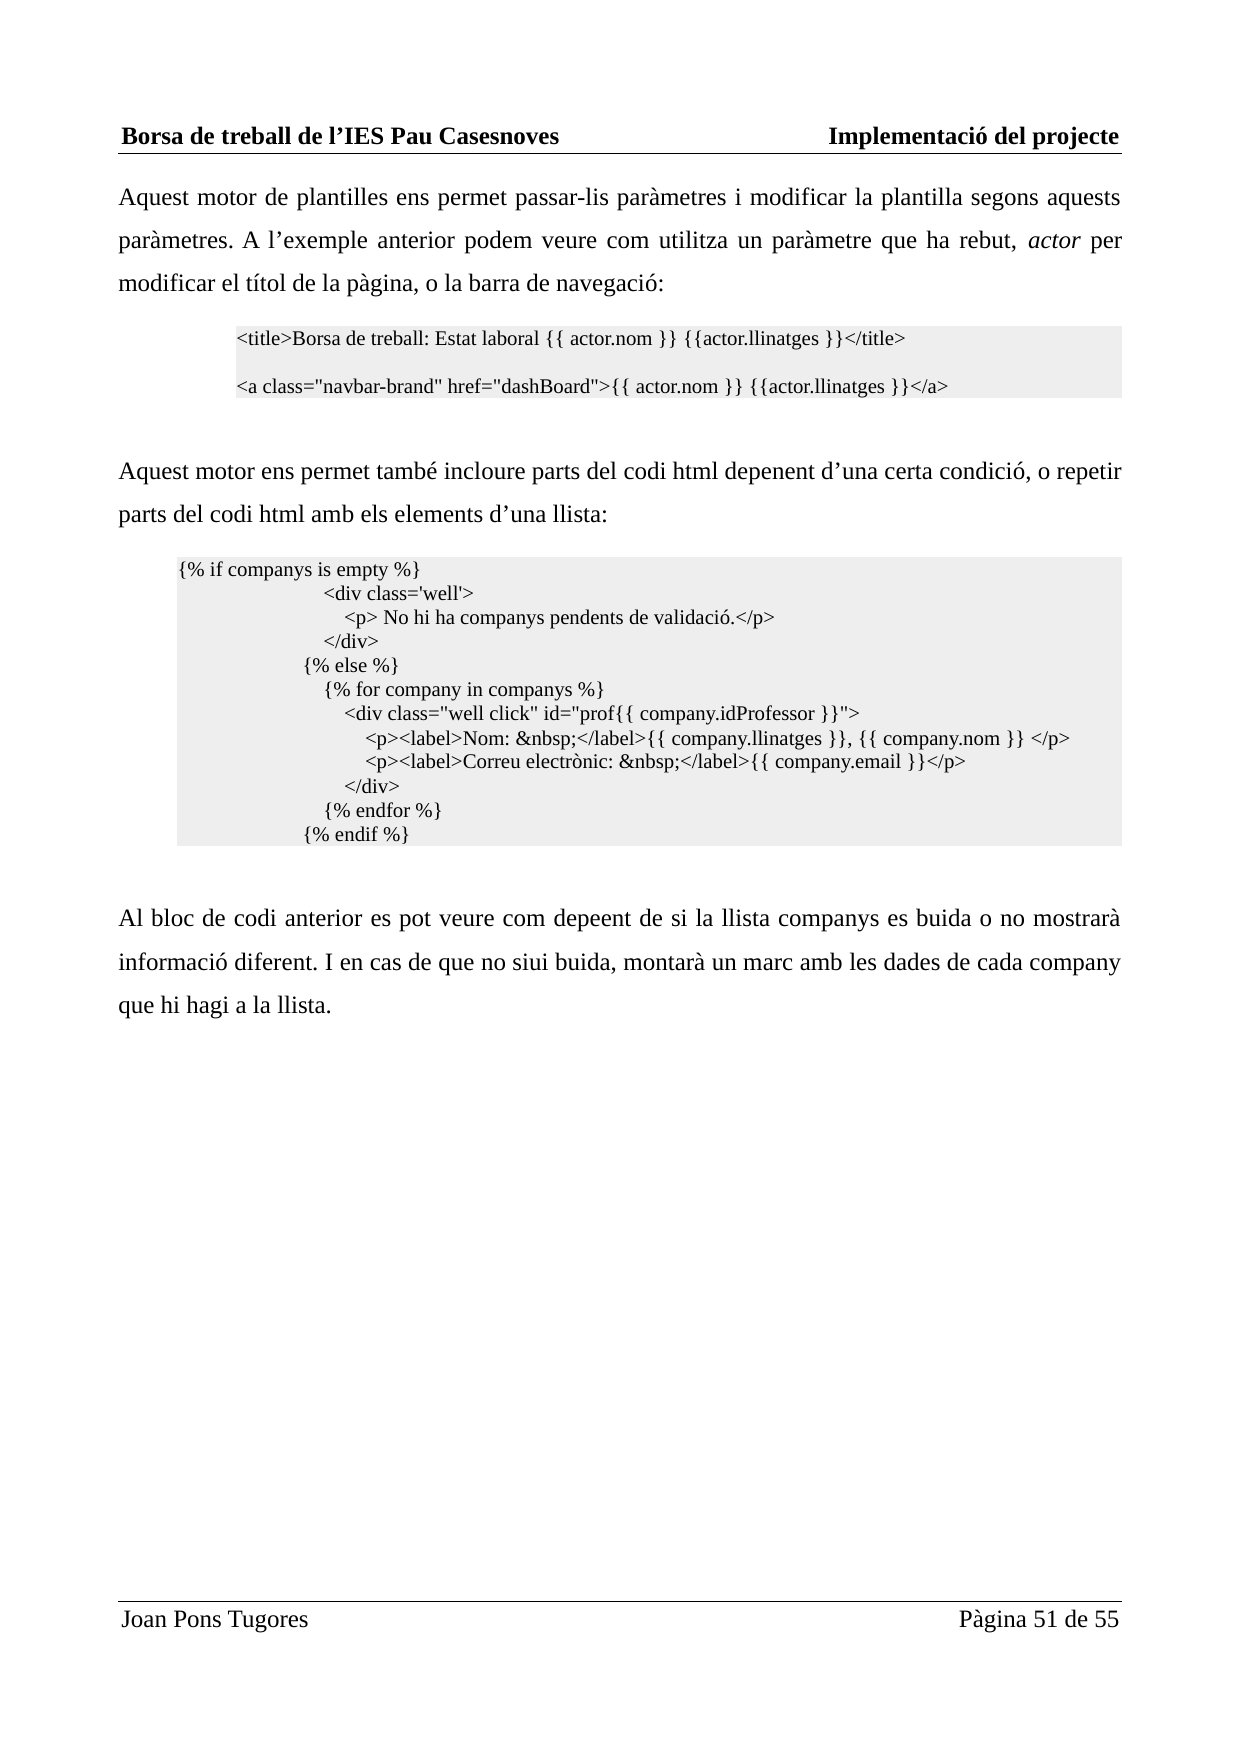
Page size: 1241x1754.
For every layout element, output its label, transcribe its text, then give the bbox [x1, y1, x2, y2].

text <div class='well'> [177, 581, 1122, 605]
text Aquest motor ens permet també incloure parts del codi html depenent d’una certa condició, o repetir parts del codi html amb els elements d’una llista: [118, 456, 1122, 528]
text {% endif %} [177, 822, 1122, 846]
text {% endfor %} [177, 798, 1122, 822]
text Al bloc de codi anterior es pot veure com depeent de si la llista companys es buida o no mostrarà informació diferent. I en cas de que no siui buida, montarà un marc amb les dades de cada company que hi hagi a la llista. [118, 903, 1122, 1018]
text {% else %} [177, 653, 1122, 677]
text <p><label>Correu electrònic: &nbsp;</label>{{ company.email }}</p> [177, 749, 1122, 773]
text <a class="navbar-brand" href="dashBoard">{{ actor.nom }} {{actor.llinatges }}</a> [236, 374, 1122, 398]
text </div> [177, 629, 1122, 653]
text {% for company in companys %} [177, 677, 1122, 701]
text <p><label>Nom: &nbsp;</label>{{ company.llinatges }}, {{ company.nom }} </p> [177, 725, 1122, 749]
text </div> [177, 773, 1122, 798]
text <div class="well click" id="prof{{ company.idProfessor }}"> [177, 701, 1122, 725]
text {% if companys is empty %} [177, 557, 1122, 581]
text <title>Borsa de treball: Estat laboral {{ actor.nom }} {{actor.llinatges }}</title> [236, 326, 1122, 350]
text <p> No hi ha companys pendents de validació.</p> [177, 605, 1122, 629]
text Aquest motor de plantilles ens permet passar-lis paràmetres i modificar la plantilla segons aquests paràmetres. A l’exemple anterior podem veure com utilitza un paràmetre que ha rebut, actor per modificar el títol de la pàgina, o la barra de navegació: [118, 182, 1122, 297]
